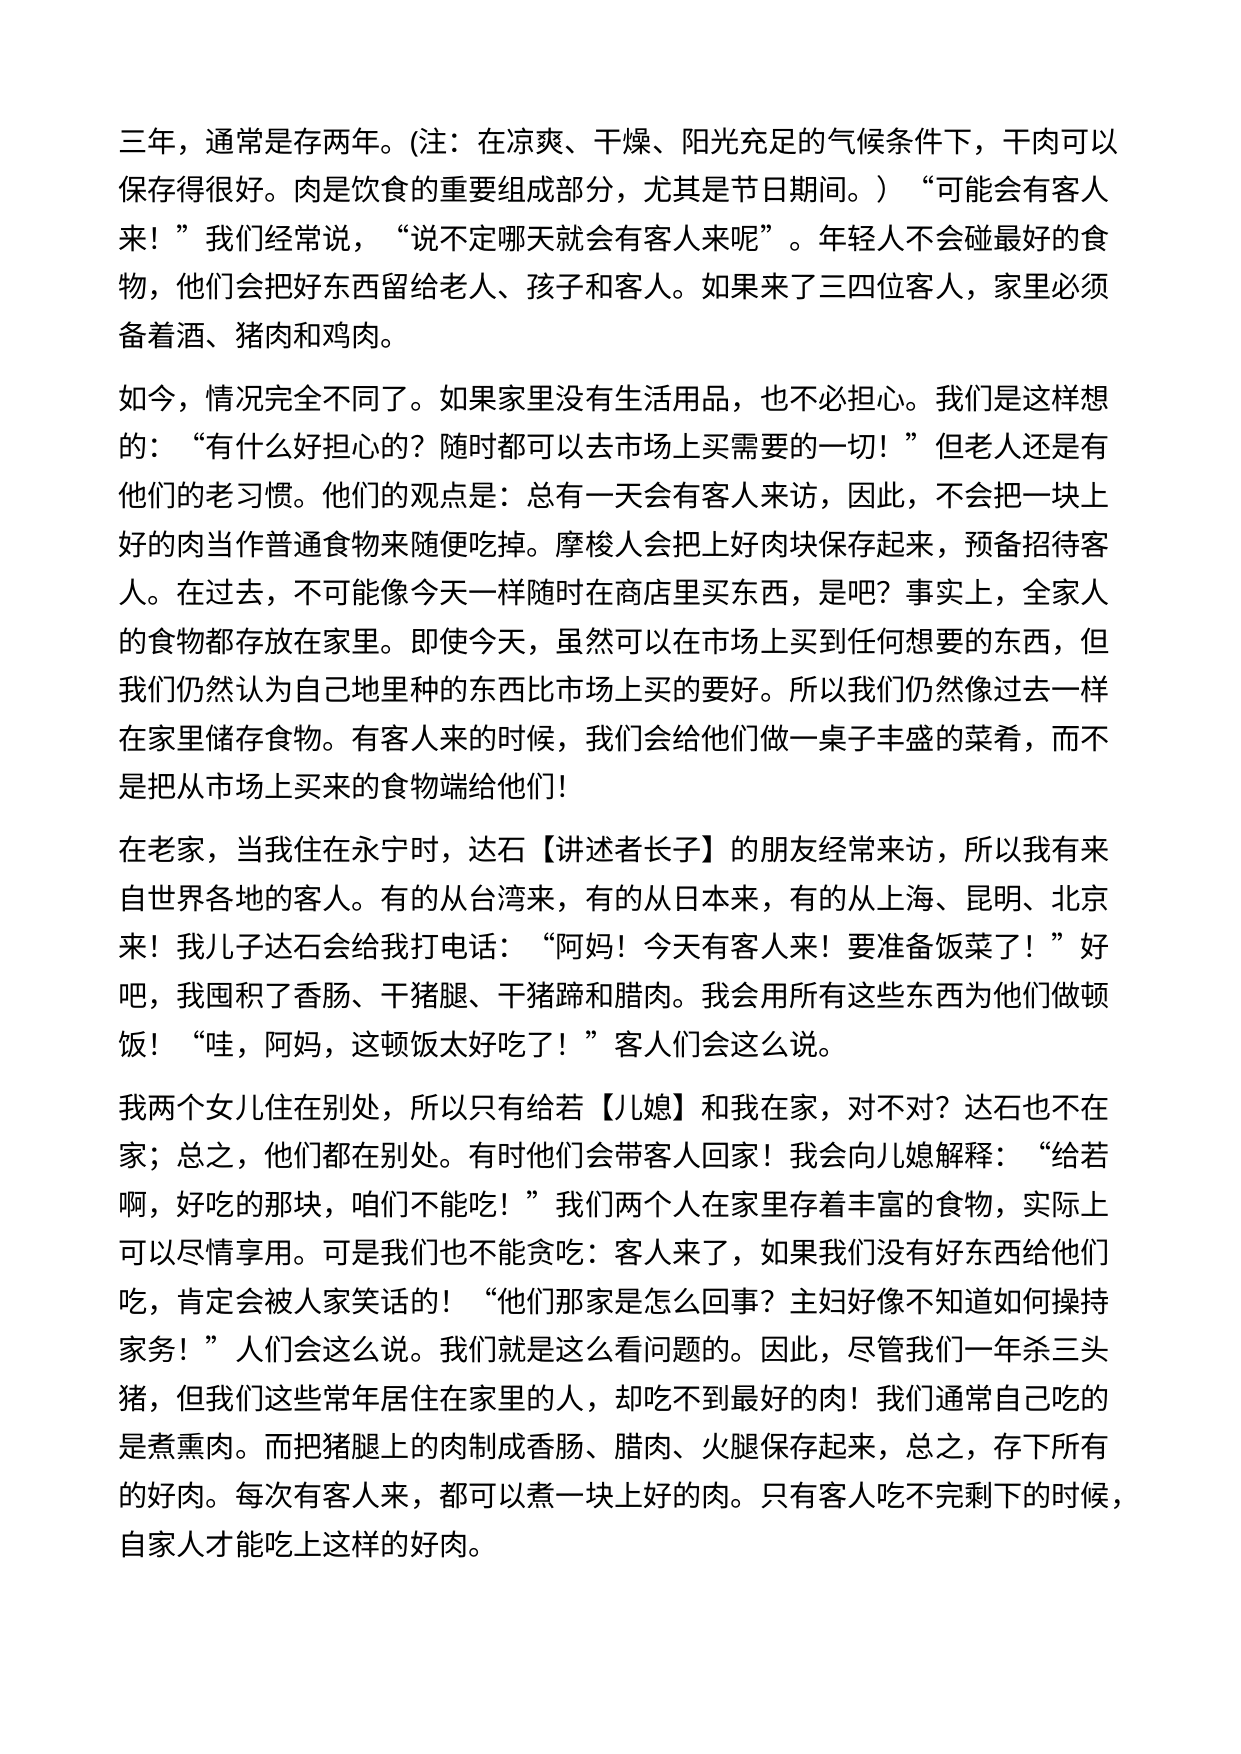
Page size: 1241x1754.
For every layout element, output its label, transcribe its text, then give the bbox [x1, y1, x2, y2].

text 在老家，当我住在永宁时，达石【讲述者长子】的朋友经常来访，所以我有来自世界各地的客人。有的从台湾来，有的从日本来，有的从上海、昆明、北京来！我儿子达石会给我打电话：“阿妈！今天有客人来！要准备饭菜了！”好吧，我囤积了香肠、干猪腿、干猪蹄和腊肉。我会用所有这些东西为他们做顿饭！“哇，阿妈，这顿饭太好吃了！”客人们会这么说。 [118, 827, 1122, 1063]
text 三年，通常是存两年。(注：在凉爽、干燥、阳光充足的气候条件下，干肉可以保存得很好。肉是饮食的重要组成部分，尤其是节日期间。）“可能会有客人来！”我们经常说，“说不定哪天就会有客人来呢”。年轻人不会碰最好的食物，他们会把好东西留给老人、孩子和客人。如果来了三四位客人，家里必须备着酒、猪肉和鸡肉。 [118, 118, 1122, 355]
text 我两个女儿住在别处，所以只有给若【儿媳】和我在家，对不对？达石也不在家；总之，他们都在别处。有时他们会带客人回家！我会向儿媳解释：“给若啊，好吃的那块，咱们不能吃！”我们两个人在家里存着丰富的食物，实际上可以尽情享用。可是我们也不能贪吃：客人来了，如果我们没有好东西给他们吃，肯定会被人家笑话的！“他们那家是怎么回事？主妇好像不知道如何操持家务！”人们会这么说。我们就是这么看问题的。因此，尽管我们一年杀三头猪，但我们这些常年居住在家里的人，却吃不到最好的肉！我们通常自己吃的是煮熏肉。而把猪腿上的肉制成香肠、腊肉、火腿保存起来，总之，存下所有的好肉。每次有客人来，都可以煮一块上好的肉。只有客人吃不完剩下的时候，自家人才能吃上这样的好肉。 [118, 1084, 1122, 1563]
text 如今，情况完全不同了。如果家里没有生活用品，也不必担心。我们是这样想的：“有什么好担心的？随时都可以去市场上买需要的一切！”但老人还是有他们的老习惯。他们的观点是：总有一天会有客人来访，因此，不会把一块上好的肉当作普通食物来随便吃掉。摩梭人会把上好肉块保存起来，预备招待客人。在过去，不可能像今天一样随时在商店里买东西，是吧？事实上，全家人的食物都存放在家里。即使今天，虽然可以在市场上买到任何想要的东西，但我们仍然认为自己地里种的东西比市场上买的要好。所以我们仍然像过去一样在家里储存食物。有客人来的时候，我们会给他们做一桌子丰盛的菜肴，而不是把从市场上买来的食物端给他们！ [118, 376, 1122, 806]
